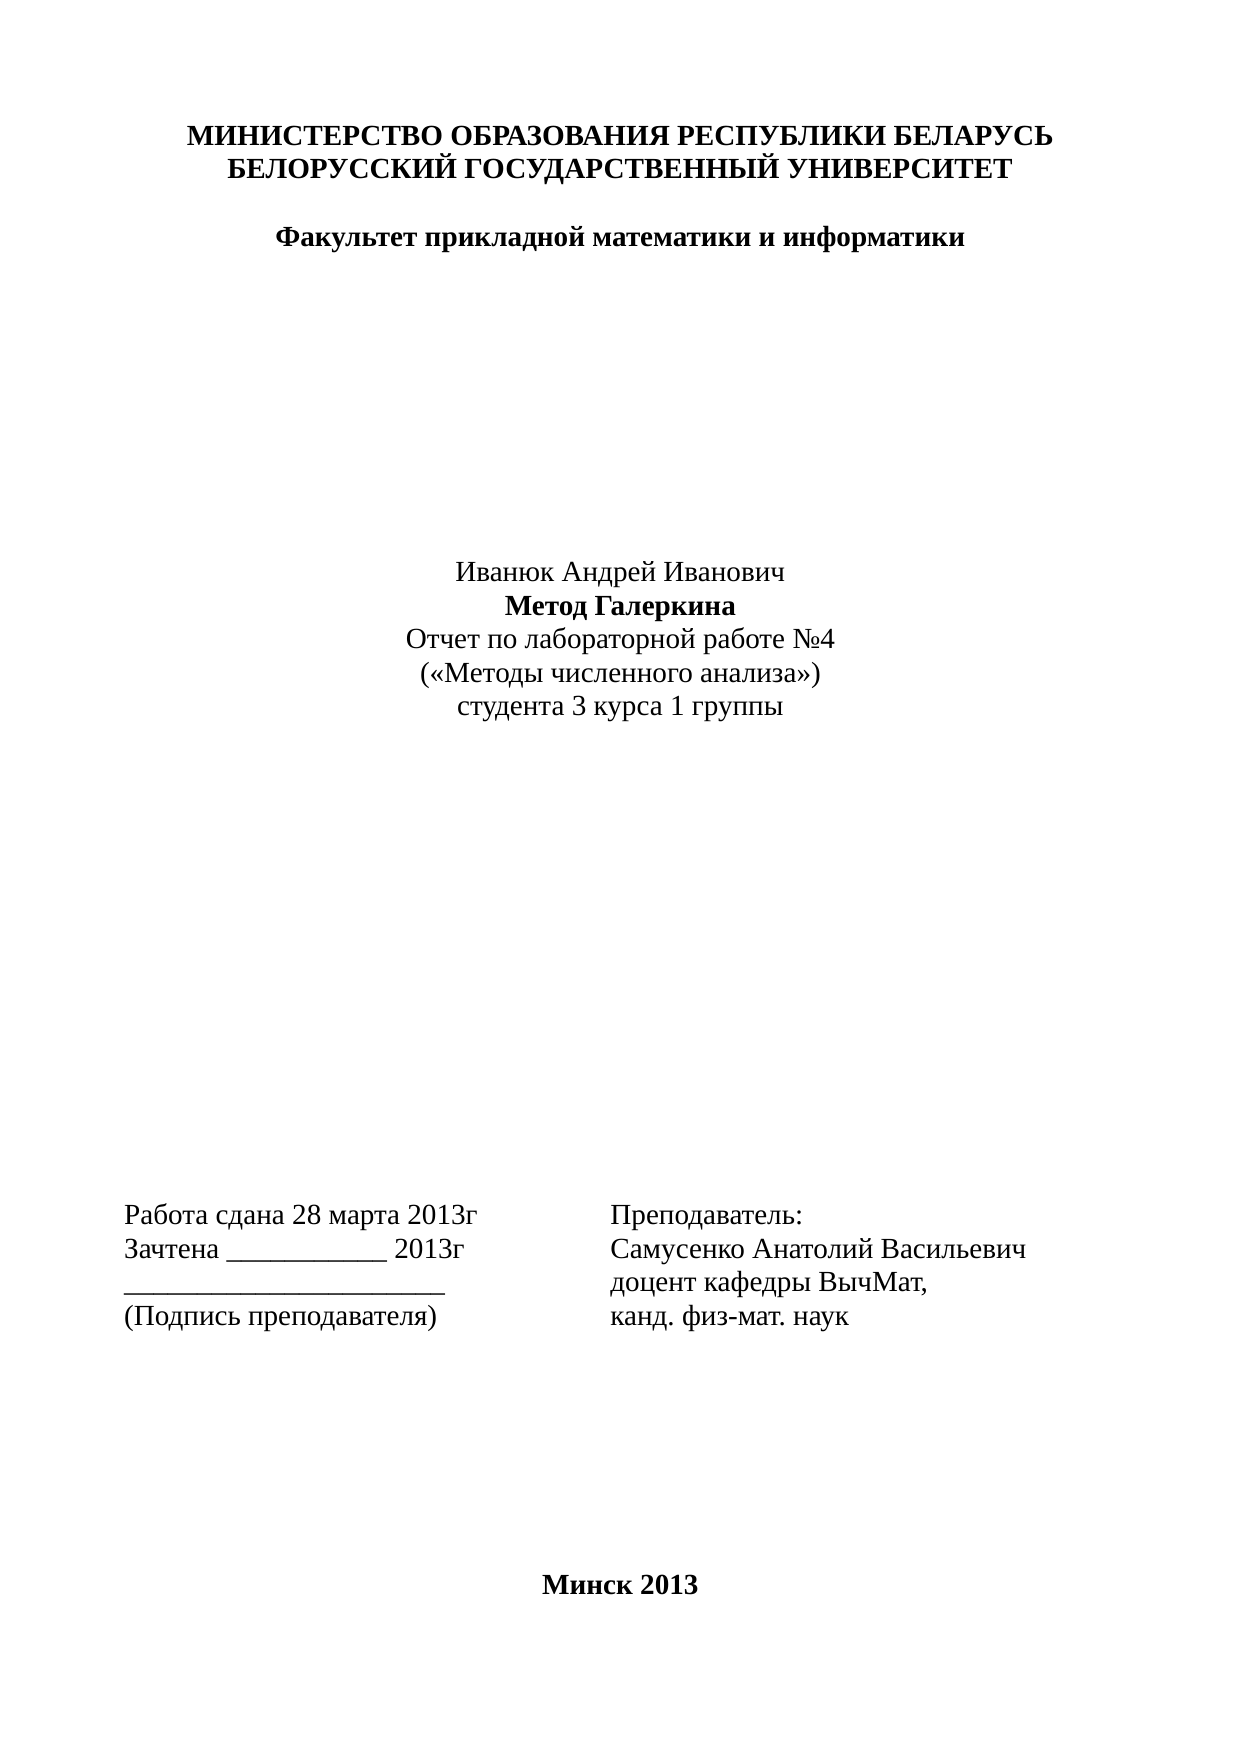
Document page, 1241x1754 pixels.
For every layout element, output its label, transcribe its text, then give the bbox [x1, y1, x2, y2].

text студента 3 курса 1 группы [118, 688, 1122, 722]
text БЕЛОРУССКИЙ ГОСУДАРСТВЕННЫЙ УНИВЕРСИТЕТ [118, 152, 1122, 185]
text МИНИСТЕРСТВО ОБРАЗОВАНИЯ РЕСПУБЛИКИ БЕЛАРУСЬ [118, 118, 1122, 152]
table_header Преподаватель: Самусенко Анатолий Васильевич доцент кафедры ВычМат, канд. физ-мат. наук [605, 1191, 1091, 1337]
text Отчет по лабораторной работе №4 [118, 621, 1122, 655]
text Факультет прикладной математики и информатики [118, 219, 1122, 252]
text («Методы численного анализа») [118, 655, 1122, 688]
text Метод Галеркина [118, 588, 1122, 621]
text Минск 2013 [118, 1567, 1122, 1601]
text Иванюк Андрей Иванович [118, 554, 1122, 588]
table_header Работа сдана 28 марта 2013г Зачтена ___________ 2013г ______________________ (Подпись преподавателя) [118, 1191, 604, 1337]
